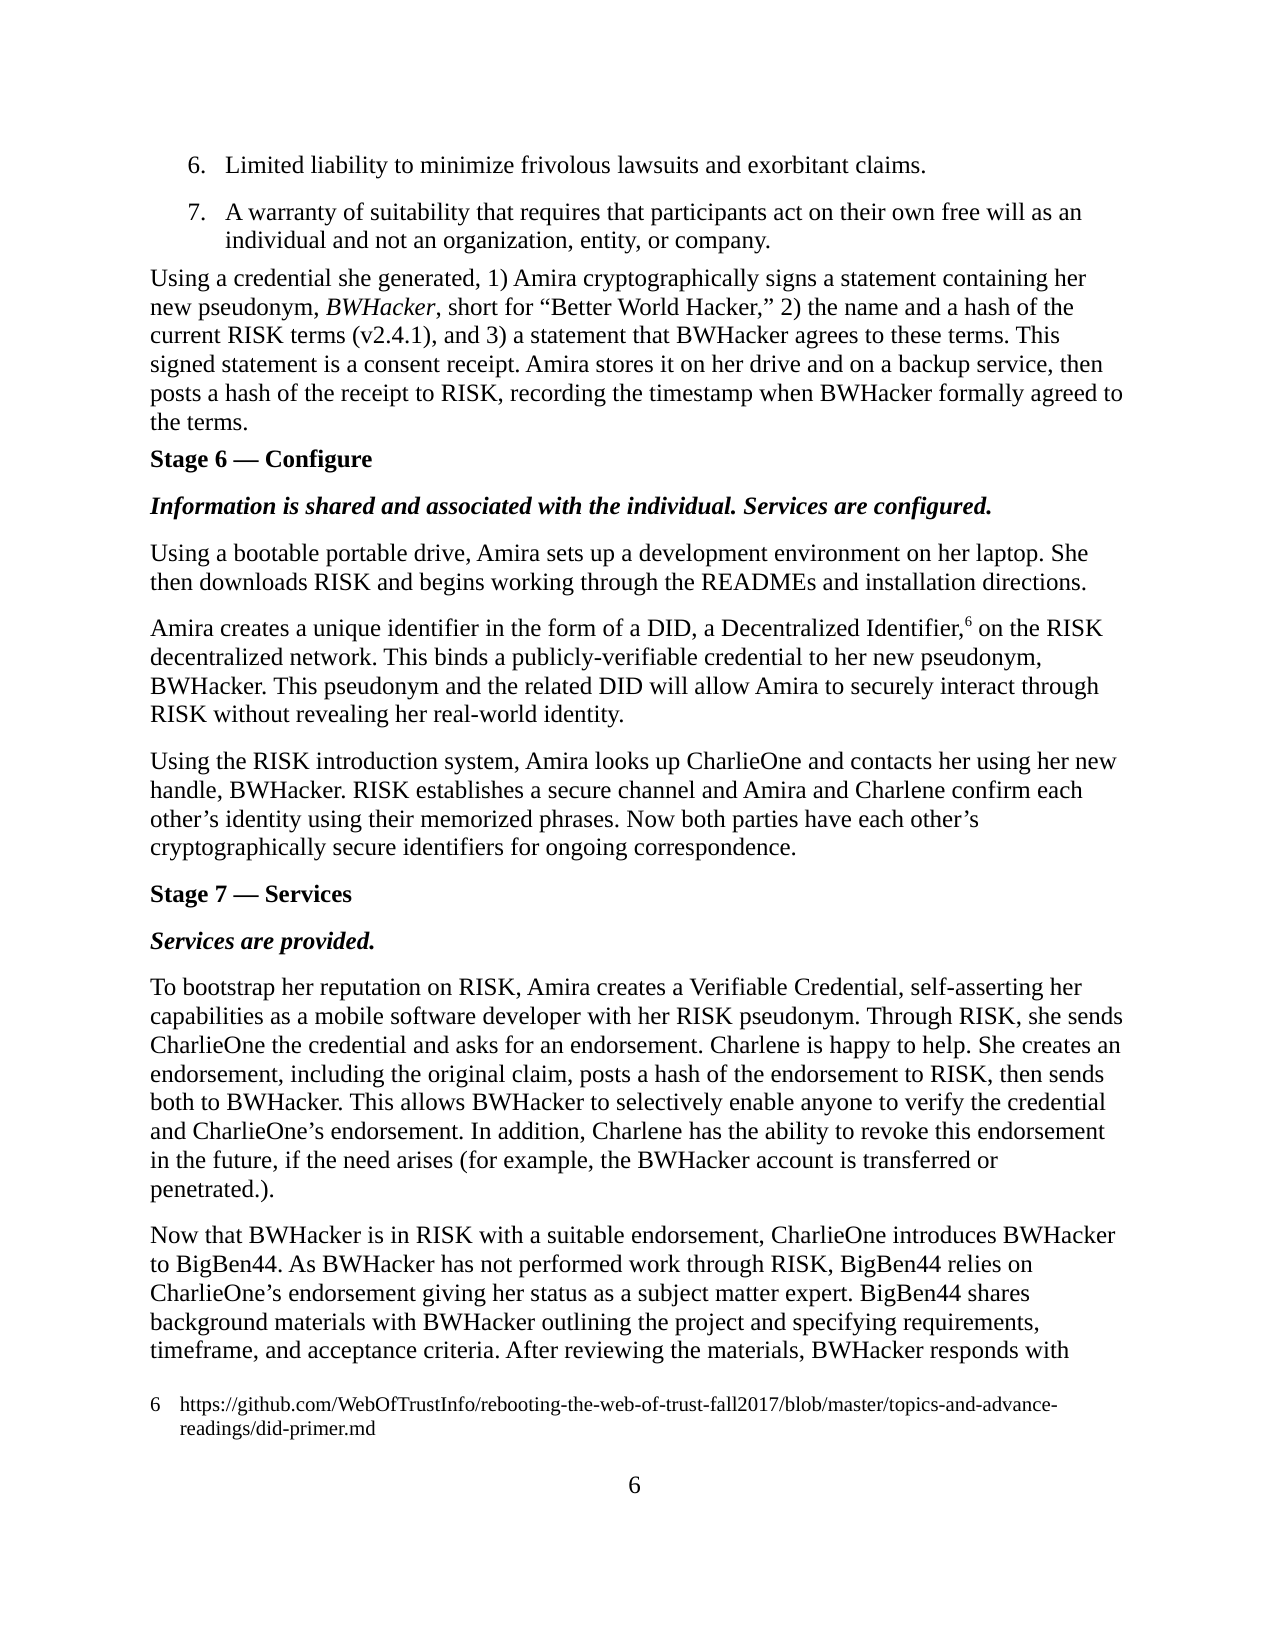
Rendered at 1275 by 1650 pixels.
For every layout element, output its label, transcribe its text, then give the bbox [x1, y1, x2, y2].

text Stage 7 — Services [150, 879, 1125, 908]
text Using a credential she generated, 1) Amira cryptographically signs a statement containing her new pseudonym, BWHacker, short for “Better World Hacker,” 2) the name and a hash of the current RISK terms (v2.4.1), and 3) a statement that BWHacker agrees to these terms. This signed statement is a consent receipt. Amira stores it on her drive and on a backup service, then posts a hash of the receipt to RISK, recording the timestamp when BWHacker formally agreed to the terms. [150, 263, 1125, 436]
text To bootstrap her reputation on RISK, Amira creates a Verifiable Credential, self-asserting her capabilities as a mobile software developer with her RISK pseudonym. Through RISK, she sends CharlieOne the credential and asks for an endorsement. Charlene is happy to help. She creates an endorsement, including the original claim, posts a hash of the endorsement to RISK, then sends both to BWHacker. This allows BWHacker to selectively enable anyone to verify the credential and CharlieOne’s endorsement. In addition, Charlene has the ability to revoke this endorsement in the future, if the need arises (for example, the BWHacker account is transferred or penetrated.). [150, 972, 1125, 1202]
text Using the RISK introduction system, Amira looks up CharlieOne and contacts her using her new handle, BWHacker. RISK establishes a secure channel and Amira and Charlene confirm each other’s identity using their memorized phrases. Now both parties have each other’s cryptographically secure identifiers for ongoing correspondence. [150, 746, 1125, 861]
list Limited liability to minimize frivolous lawsuits and exorbitant claims. [187, 150, 1125, 179]
text Services are provided. [150, 926, 1125, 954]
text Now that BWHacker is in RISK with a suitable endorsement, CharlieOne introduces BWHacker to BigBen44. As BWHacker has not performed work through RISK, BigBen44 relies on CharlieOne’s endorsement giving her status as a subject matter expert. BigBen44 shares background materials with BWHacker outlining the project and specifying requirements, timeframe, and acceptance criteria. After reviewing the materials, BWHacker responds with [150, 1220, 1125, 1364]
text https://github.com/WebOfTrustInfo/rebooting-the-web-of-trust-fall2017/blob/master/topics-and-advance-readings/did-primer.md [150, 1392, 1125, 1440]
list A warranty of suitability that requires that participants act on their own free will as an individual and not an organization, entity, or company. [187, 197, 1125, 254]
text Amira creates a unique identifier in the form of a DID, a Decentralized Identifier, on the RISK decentralized network. This binds a publicly-verifiable credential to her new pseudonym, BWHacker. This pseudonym and the related DID will allow Amira to securely interact through RISK without revealing her real-world identity. [150, 613, 1125, 728]
text Stage 6 — Configure [150, 444, 1125, 473]
text Information is shared and associated with the individual. Services are configured. [150, 491, 1125, 520]
text Using a bootable portable drive, Amira sets up a development environment on her laptop. She then downloads RISK and begins working through the READMEs and installation directions. [150, 538, 1125, 595]
